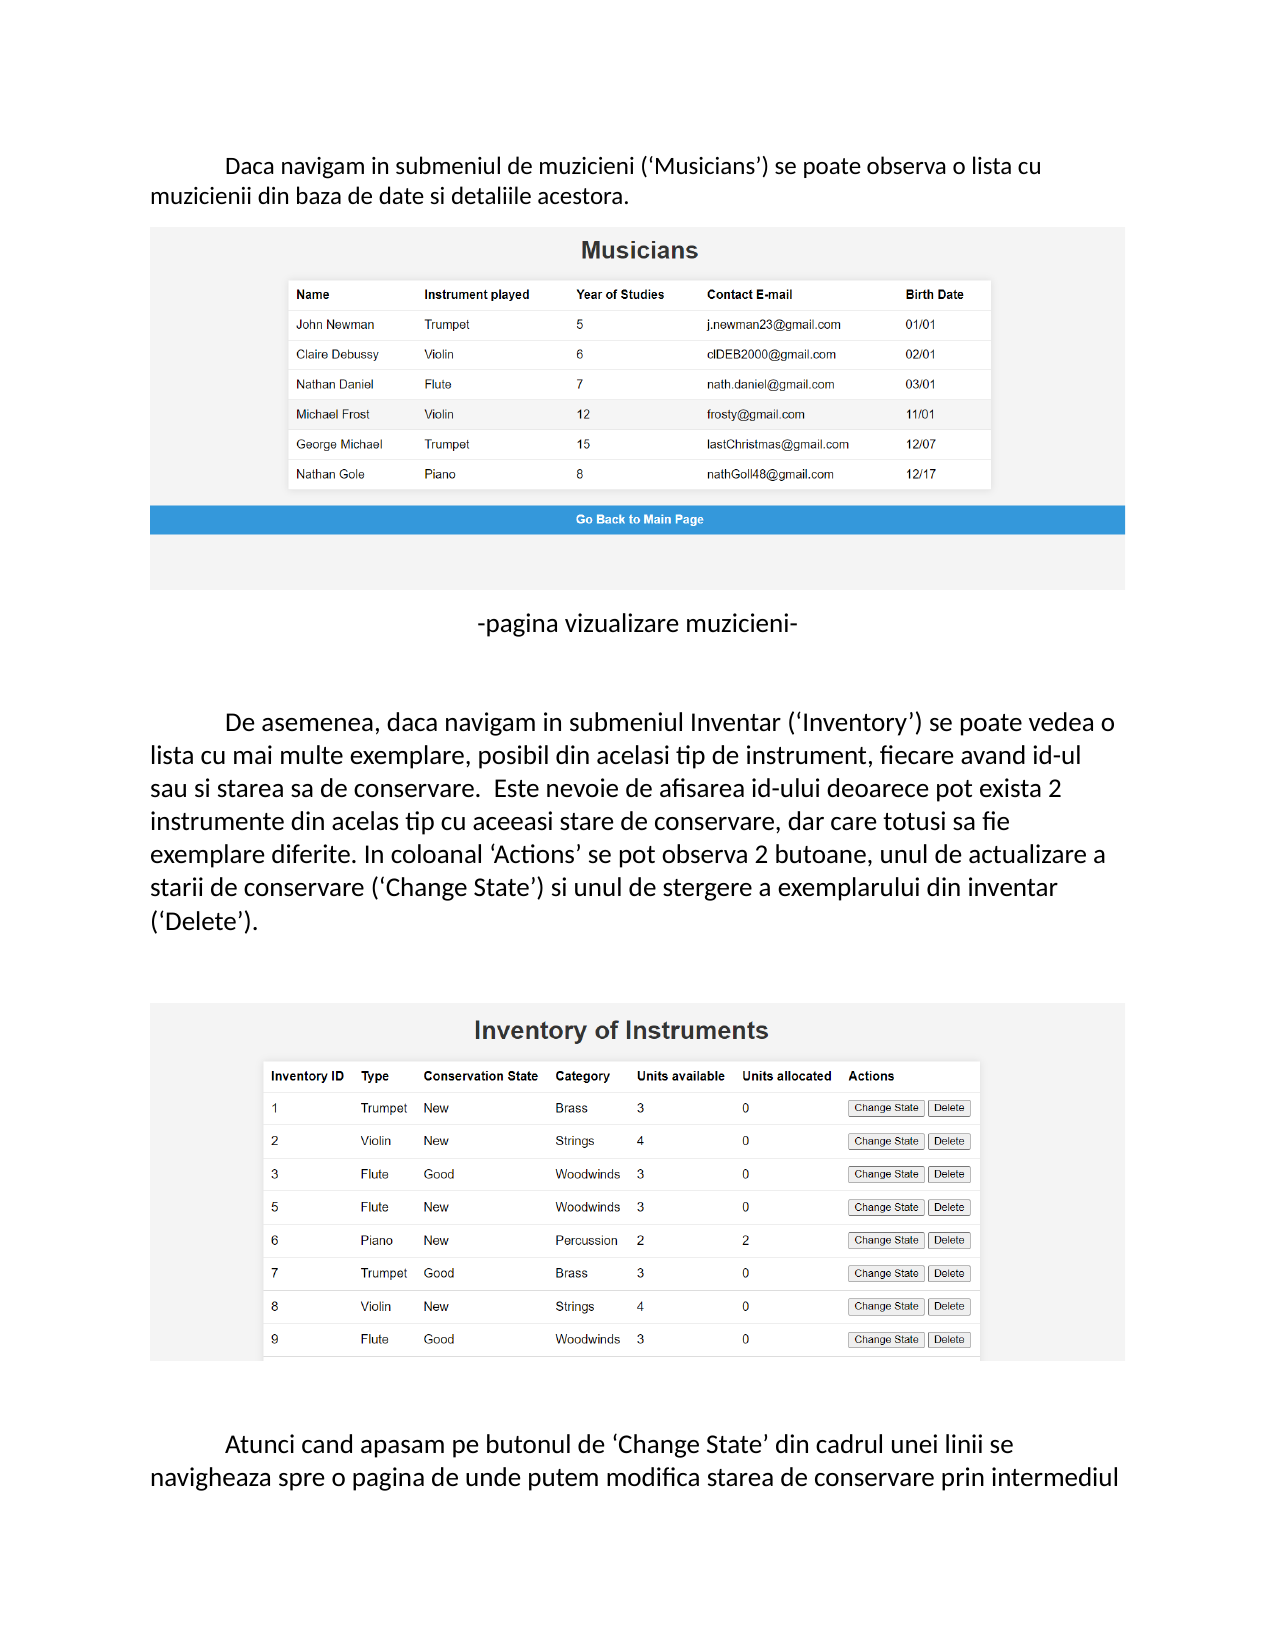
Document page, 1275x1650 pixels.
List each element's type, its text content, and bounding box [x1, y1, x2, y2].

text -pagina vizualizare muzicieni- [150, 606, 1125, 639]
text Atunci cand apasam pe butonul de ‘Change State’ din cadrul unei linii se navigheaza spre o pagina de unde putem modifica starea de conservare prin intermediul [150, 1427, 1125, 1493]
text De asemenea, daca navigam in submeniul Inventar (‘Inventory’) se poate vedea o lista cu mai multe exemplare, posibil din acelasi tip de instrument, fiecare avand id-ul sau si starea sa de conservare. Este nevoie de afisarea id-ului deoarece pot exista 2 instrumente din acelas tip cu aceeasi stare de conservare, dar care totusi sa fie exemplare diferite. In coloanal ‘Actions’ se pot observa 2 butoane, unul de actualizare a starii de conservare (‘Change State’) si unul de stergere a exemplarului din inventar (‘Delete’). [150, 706, 1125, 937]
text Daca navigam in submeniul de muzicieni (‘Musicians’) se poate observa o lista cu muzicienii din baza de date si detaliile acestora. [150, 150, 1125, 211]
